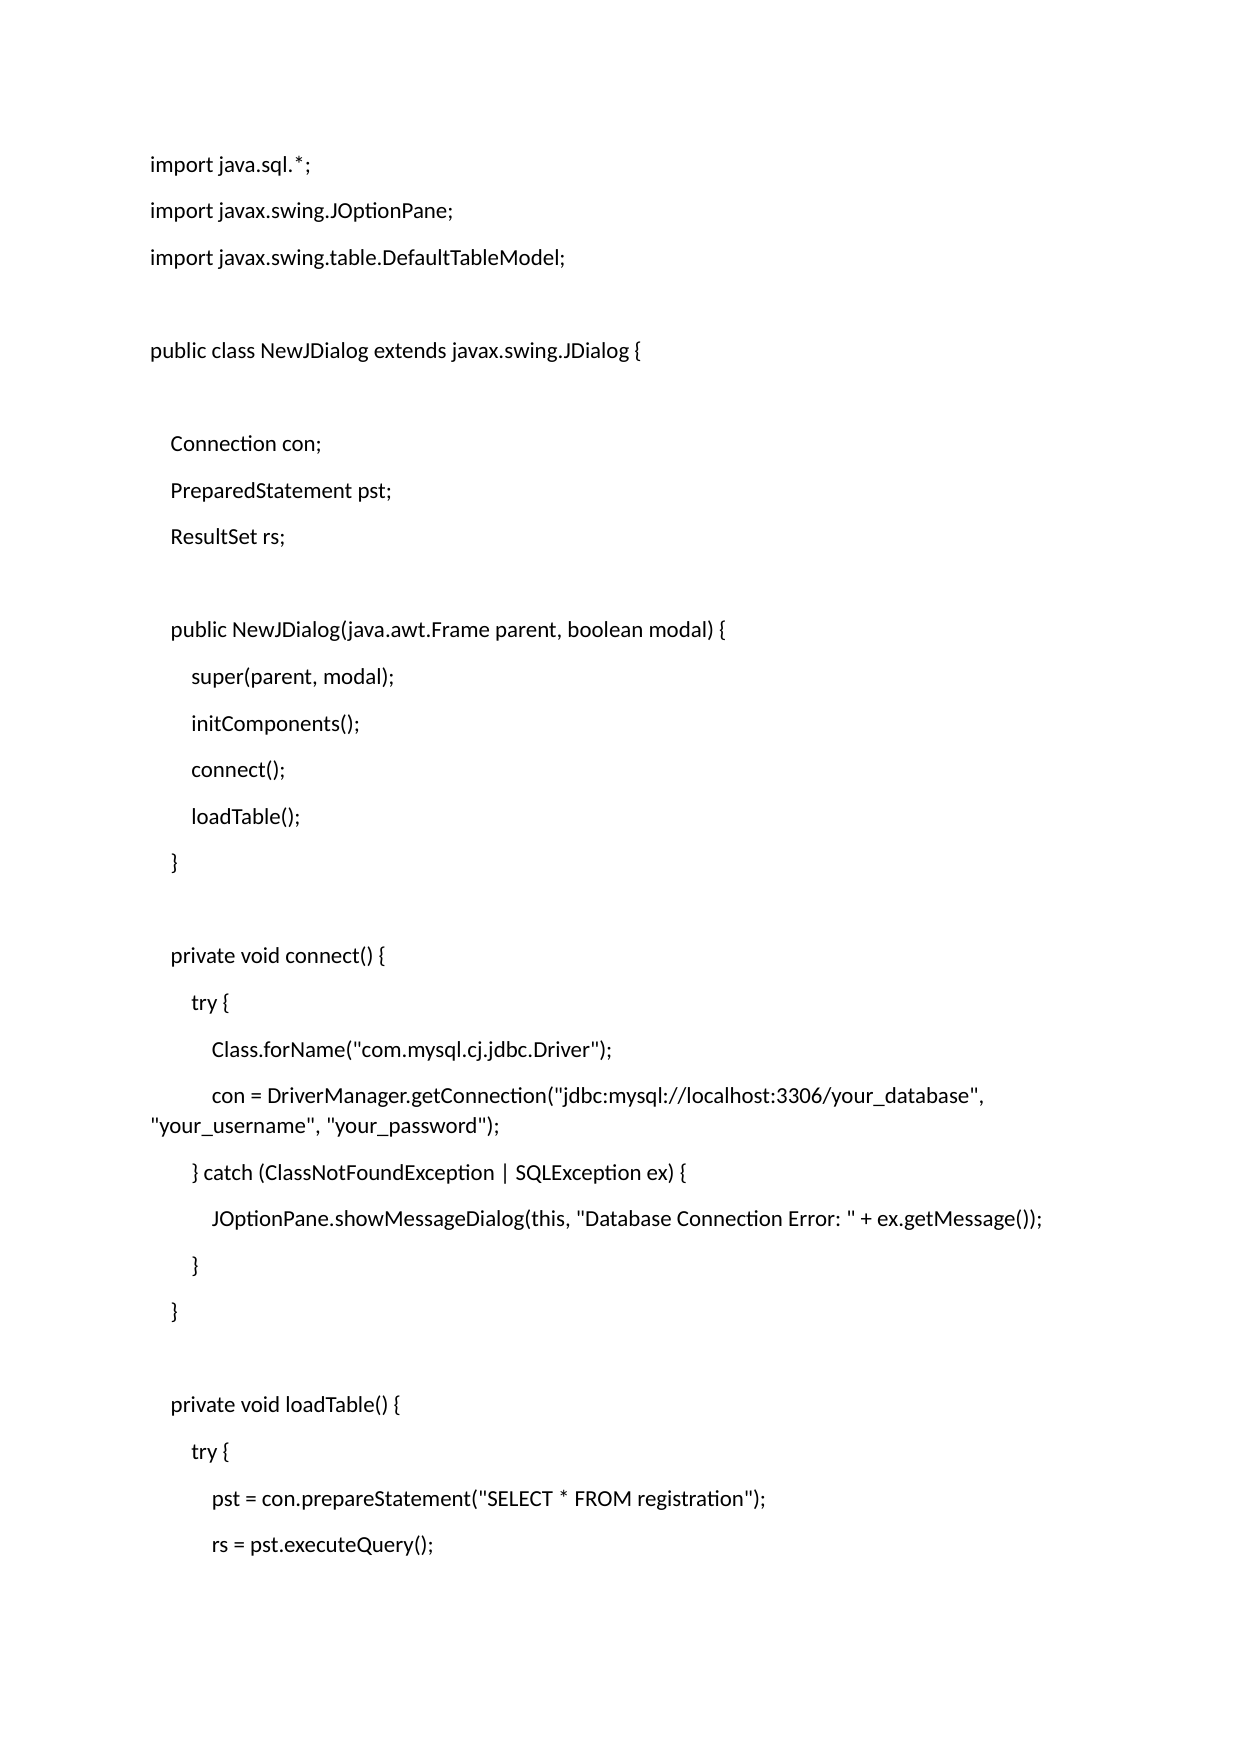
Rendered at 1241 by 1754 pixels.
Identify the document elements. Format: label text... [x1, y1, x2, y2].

text loadTable(); [150, 802, 1090, 830]
text private void loadTable() { [150, 1391, 1090, 1418]
text ResultSet rs; [150, 522, 1090, 551]
text import javax.swing.table.DefaultTableModel; [150, 243, 1090, 271]
text Class.forName("com.mysql.cj.jdbc.Driver"); [150, 1035, 1090, 1063]
text import java.sql.*; [150, 150, 1090, 178]
text con = DriverManager.getConnection("jdbc:mysql://localhost:3306/your_database", "your_username", "your_password"); [150, 1081, 1090, 1139]
text rs = pst.executeQuery(); [150, 1530, 1090, 1558]
text pst = con.prepareStatement("SELECT * FROM registration"); [150, 1484, 1090, 1512]
text public NewJDialog(java.awt.Frame parent, boolean modal) { [150, 616, 1090, 644]
text PreparedStatement pst; [150, 476, 1090, 504]
text } [150, 1297, 1090, 1325]
text } catch (ClassNotFoundException | SQLException ex) { [150, 1158, 1090, 1186]
text initComponents(); [150, 709, 1090, 737]
text super(parent, modal); [150, 662, 1090, 690]
text private void connect() { [150, 942, 1090, 969]
text public class NewJDialog extends javax.swing.JDialog { [150, 336, 1090, 364]
text try { [150, 988, 1090, 1016]
text import javax.swing.JOptionPane; [150, 197, 1090, 224]
text } [150, 848, 1090, 876]
text } [150, 1251, 1090, 1279]
text try { [150, 1437, 1090, 1465]
text JOptionPane.showMessageDialog(this, "Database Connection Error: " + ex.getMessage()); [150, 1204, 1090, 1232]
text Connection con; [150, 429, 1090, 457]
text connect(); [150, 755, 1090, 783]
